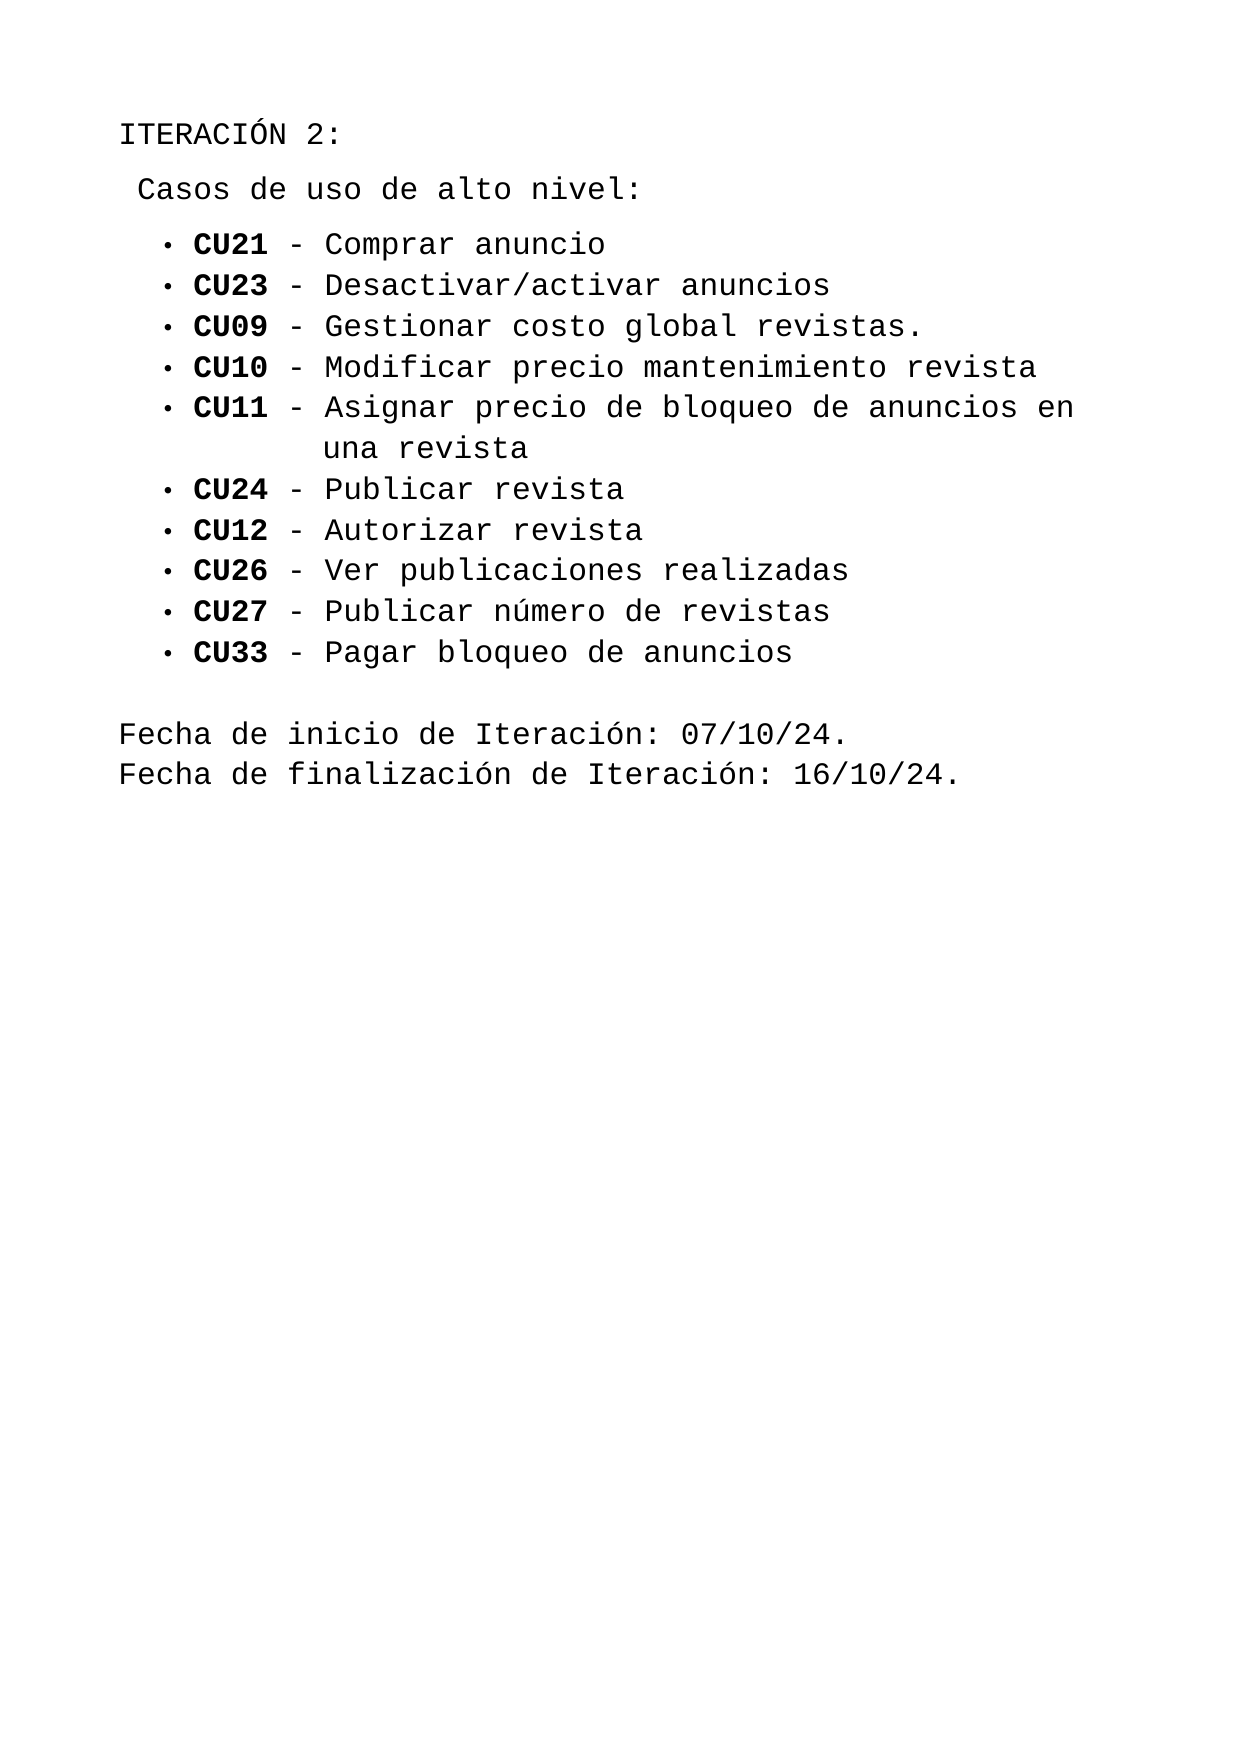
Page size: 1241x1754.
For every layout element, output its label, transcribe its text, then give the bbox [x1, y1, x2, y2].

text Fecha de finalización de Iteración: 16/10/24. [118, 759, 1122, 794]
list CU21 - Comprar anuncio [164, 229, 1122, 264]
list CU24 - Publicar revista [164, 473, 1122, 508]
list CU23 - Desactivar/activar anuncios [164, 269, 1122, 305]
text Casos de uso de alto nivel: [118, 173, 1122, 209]
text Fecha de inicio de Iteración: 07/10/24. [118, 718, 1122, 753]
list CU10 - Modificar precio mantenimiento revista [164, 351, 1122, 386]
list CU27 - Publicar número de revistas [164, 595, 1122, 631]
list CU26 - Ver publicaciones realizadas [164, 554, 1122, 590]
list CU33 - Pagar bloqueo de anuncios [164, 636, 1122, 671]
list CU11 - Asignar precio de bloqueo de anuncios en una revista [164, 392, 1122, 468]
text ITERACIÓN 2: [118, 118, 1122, 153]
list CU09 - Gestionar costo global revistas. [164, 310, 1122, 346]
list CU12 - Autorizar revista [164, 514, 1122, 549]
